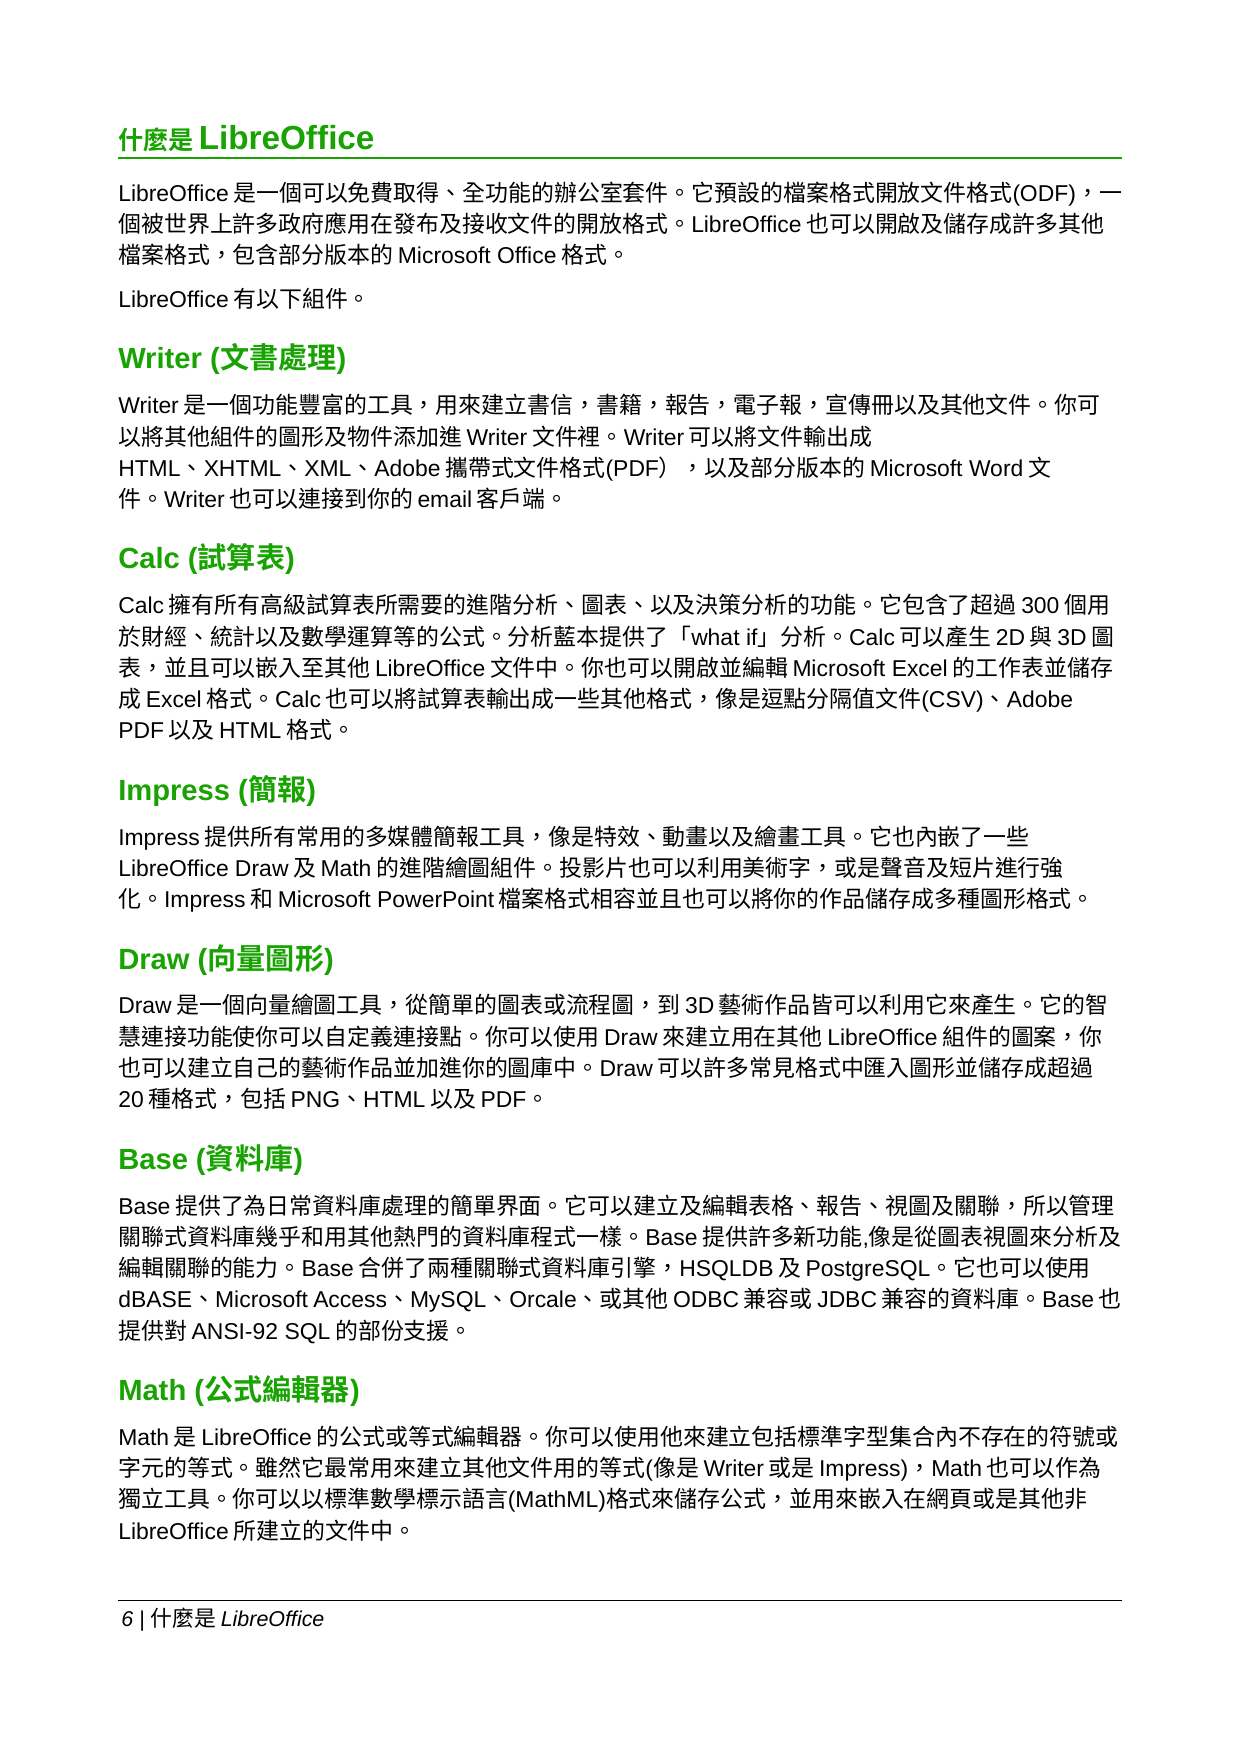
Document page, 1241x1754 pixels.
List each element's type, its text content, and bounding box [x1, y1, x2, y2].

subtitle Math (公式編輯器) [118, 1369, 1122, 1409]
text Base提供了為日常資料庫處理的簡單界面。它可以建立及編輯表格、報告、視圖及關聯，所以管理關聯式資料庫幾乎和用其他熱門的資料庫程式一樣。Base提供許多新功能,像是從圖表視圖來分析及編輯關聯的能力。Base合併了兩種關聯式資料庫引擎，HSQLDB及PostgreSQL。它也可以使用dBASE、Microsoft Access、MySQL、Orcale、或其他ODBC兼容或JDBC兼容的資料庫。Base也提供對ANSI-92 SQL的部份支援。 [118, 1189, 1122, 1346]
subtitle Calc (試算表) [118, 538, 1122, 577]
subtitle Base (資料庫) [118, 1138, 1122, 1178]
text LibreOffice有以下組件。 [118, 283, 1122, 314]
text LibreOffice是一個可以免費取得、全功能的辦公室套件。它預設的檔案格式開放文件格式(ODF)，一個被世界上許多政府應用在發布及接收文件的開放格式。LibreOffice也可以開啟及儲存成許多其他檔案格式，包含部分版本的Microsoft Office格式。 [118, 177, 1122, 270]
text Math是LibreOffice的公式或等式編輯器。你可以使用他來建立包括標準字型集合內不存在的符號或字元的等式。雖然它最常用來建立其他文件用的等式(像是Writer或是Impress)，Math也可以作為獨立工具。你可以以標準數學標示語言(MathML)格式來儲存公式，並用來嵌入在網頁或是其他非LibreOffice所建立的文件中。 [118, 1421, 1122, 1546]
text Draw是一個向量繪圖工具，從簡單的圖表或流程圖，到3D藝術作品皆可以利用它來產生。它的智慧連接功能使你可以自定義連接點。你可以使用Draw來建立用在其他LibreOffice組件的圖案，你也可以建立自己的藝術作品並加進你的圖庫中。Draw可以許多常見格式中匯入圖形並儲存成超過20種格式，包括PNG、HTML以及PDF。 [118, 989, 1122, 1114]
subtitle Draw (向量圖形) [118, 938, 1122, 978]
subtitle 什麼是LibreOffice [118, 118, 1122, 157]
text Impress提供所有常用的多媒體簡報工具，像是特效、動畫以及繪畫工具。它也內嵌了一些LibreOffice Draw及Math的進階繪圖組件。投影片也可以利用美術字，或是聲音及短片進行強化。Impress和Microsoft PowerPoint檔案格式相容並且也可以將你的作品儲存成多種圖形格式。 [118, 821, 1122, 914]
subtitle Writer (文書處理) [118, 338, 1122, 377]
text Calc擁有所有高級試算表所需要的進階分析、圖表、以及決策分析的功能。它包含了超過300個用於財經、統計以及數學運算等的公式。分析藍本提供了「what if」分析。Calc可以產生2D與3D圖表，並且可以嵌入至其他LibreOffice文件中。你也可以開啟並編輯Microsoft Excel的工作表並儲存成Excel格式。Calc也可以將試算表輸出成一些其他格式，像是逗點分隔值文件(CSV)、Adobe PDF以及HTML格式。 [118, 589, 1122, 746]
subtitle Impress (簡報) [118, 769, 1122, 809]
text Writer是一個功能豐富的工具，用來建立書信，書籍，報告，電子報，宣傳冊以及其他文件。你可以將其他組件的圖形及物件添加進Writer文件裡。Writer可以將文件輸出成HTML、XHTML、XML、Adobe攜帶式文件格式(PDF），以及部分版本的Microsoft Word文件。Writer也可以連接到你的email客戶端。 [118, 389, 1122, 514]
